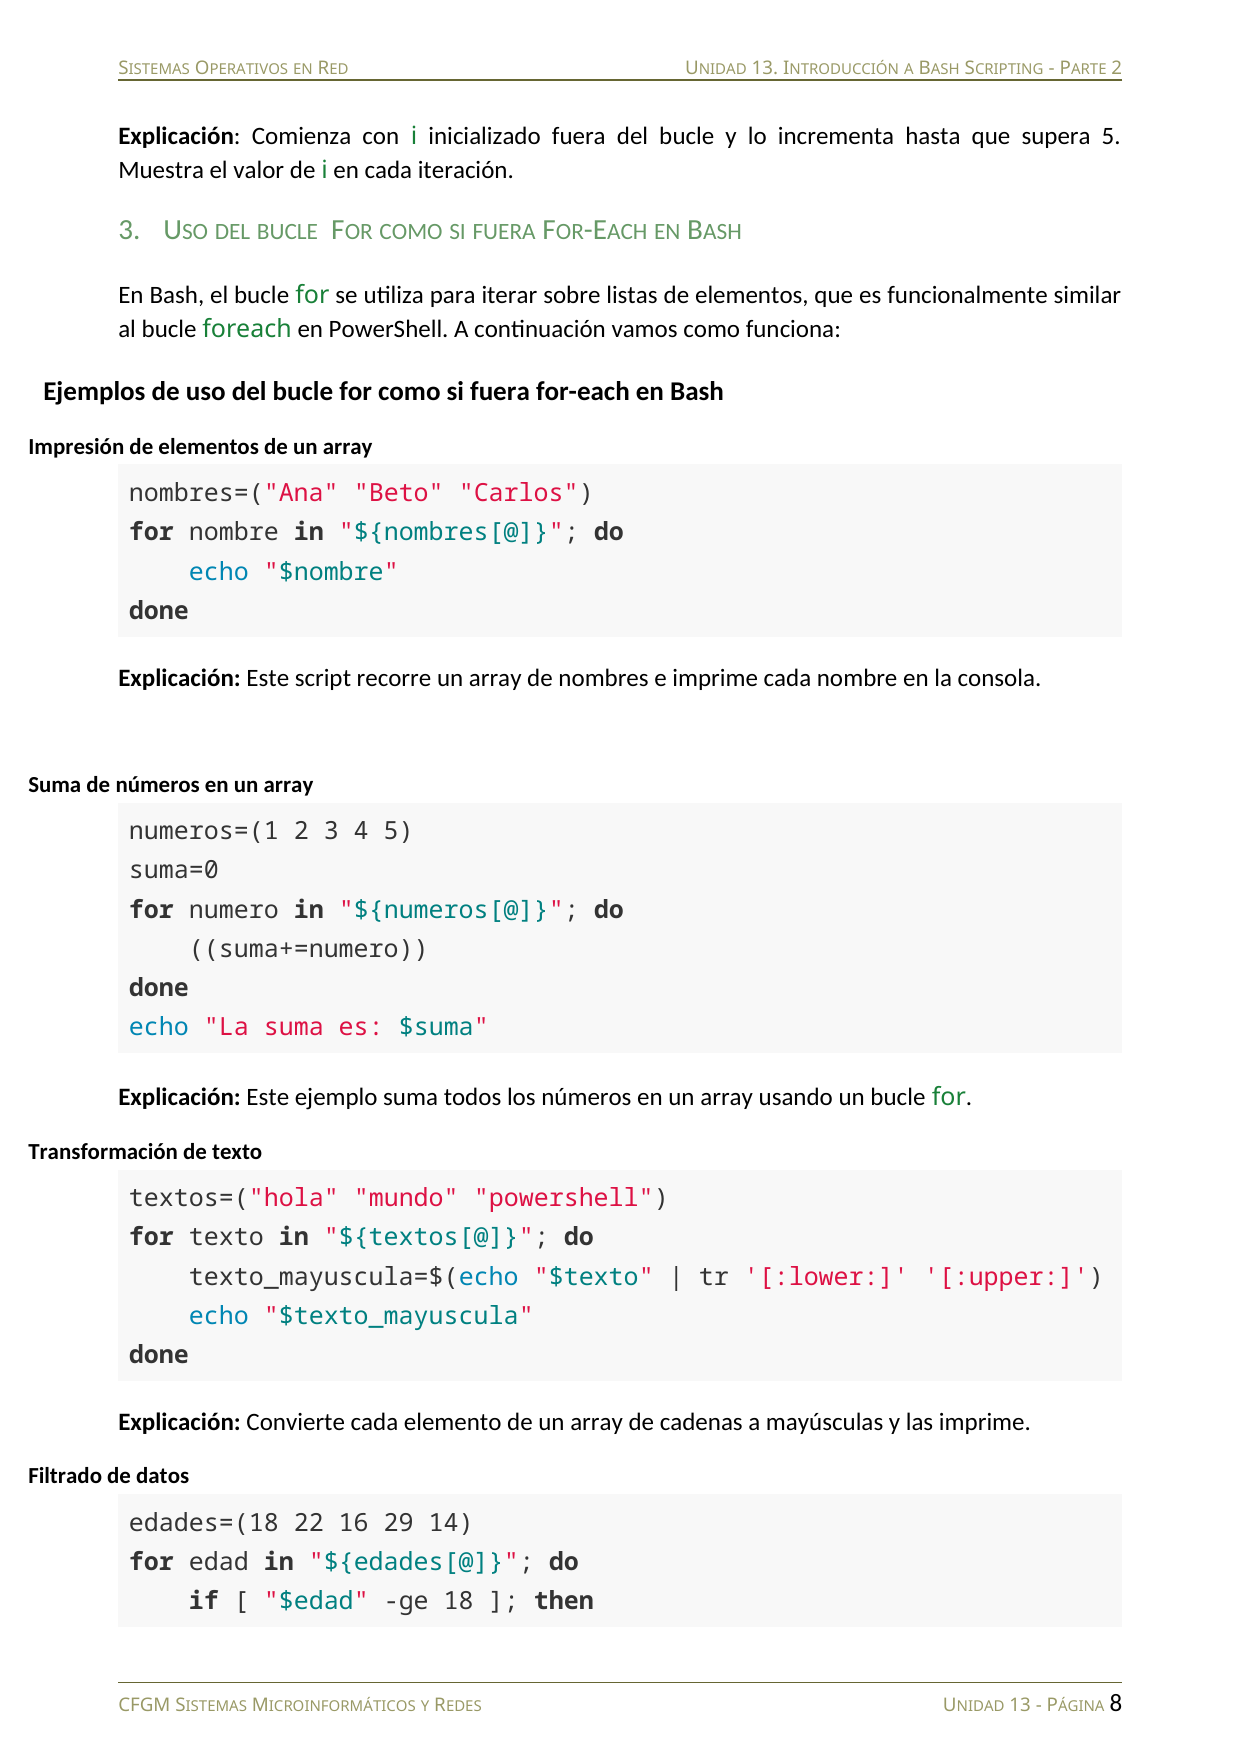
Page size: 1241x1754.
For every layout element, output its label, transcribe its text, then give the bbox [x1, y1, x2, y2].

subtitle Filtrado de datos [28, 1462, 1122, 1489]
subtitle Ejemplos de uso del bucle for como si fuera for-each en Bash [43, 374, 1122, 407]
text En Bash, el bucle for se utiliza para iterar sobre listas de elementos, que es funcionalmente similar al bucle foreach en PowerShell. A continuación vamos como funciona: [118, 277, 1122, 345]
subtitle Uso del bucle For como si fuera For-Each en Bash [118, 211, 1122, 247]
subtitle Impresión de elementos de un array [28, 432, 1122, 460]
text Explicación: Comienza con i inicializado fuera del bucle y lo incrementa hasta que supera 5. Muestra el valor de i en cada iteración. [118, 118, 1122, 186]
subtitle Suma de números en un array [28, 770, 1122, 798]
table_header edades=(18 22 16 29 14) for edad in "${edades[@]}"; do if [ "$edad" -ge 18 ]; then [118, 1494, 1122, 1627]
table_header textos=("hola" "mundo" "powershell") for texto in "${textos[@]}"; do texto_mayuscula=$(echo "$texto" | tr '[:lower:]' '[:upper:]') echo "$texto_mayuscula" done [118, 1170, 1122, 1381]
text Explicación: Convierte cada elemento de un array de cadenas a mayúsculas y las imprime. [118, 1406, 1122, 1437]
text Explicación: Este ejemplo suma todos los números en un array usando un bucle for. [118, 1078, 1122, 1112]
text Explicación: Este script recorre un array de nombres e imprime cada nombre en la consola. [118, 662, 1122, 692]
subtitle Transformación de texto [28, 1137, 1122, 1165]
table_header numeros=(1 2 3 4 5) suma=0 for numero in "${numeros[@]}"; do ((suma+=numero)) done echo "La suma es: $suma" [118, 803, 1122, 1053]
table_header nombres=("Ana" "Beto" "Carlos") for nombre in "${nombres[@]}"; do echo "$nombre" done [118, 464, 1122, 637]
